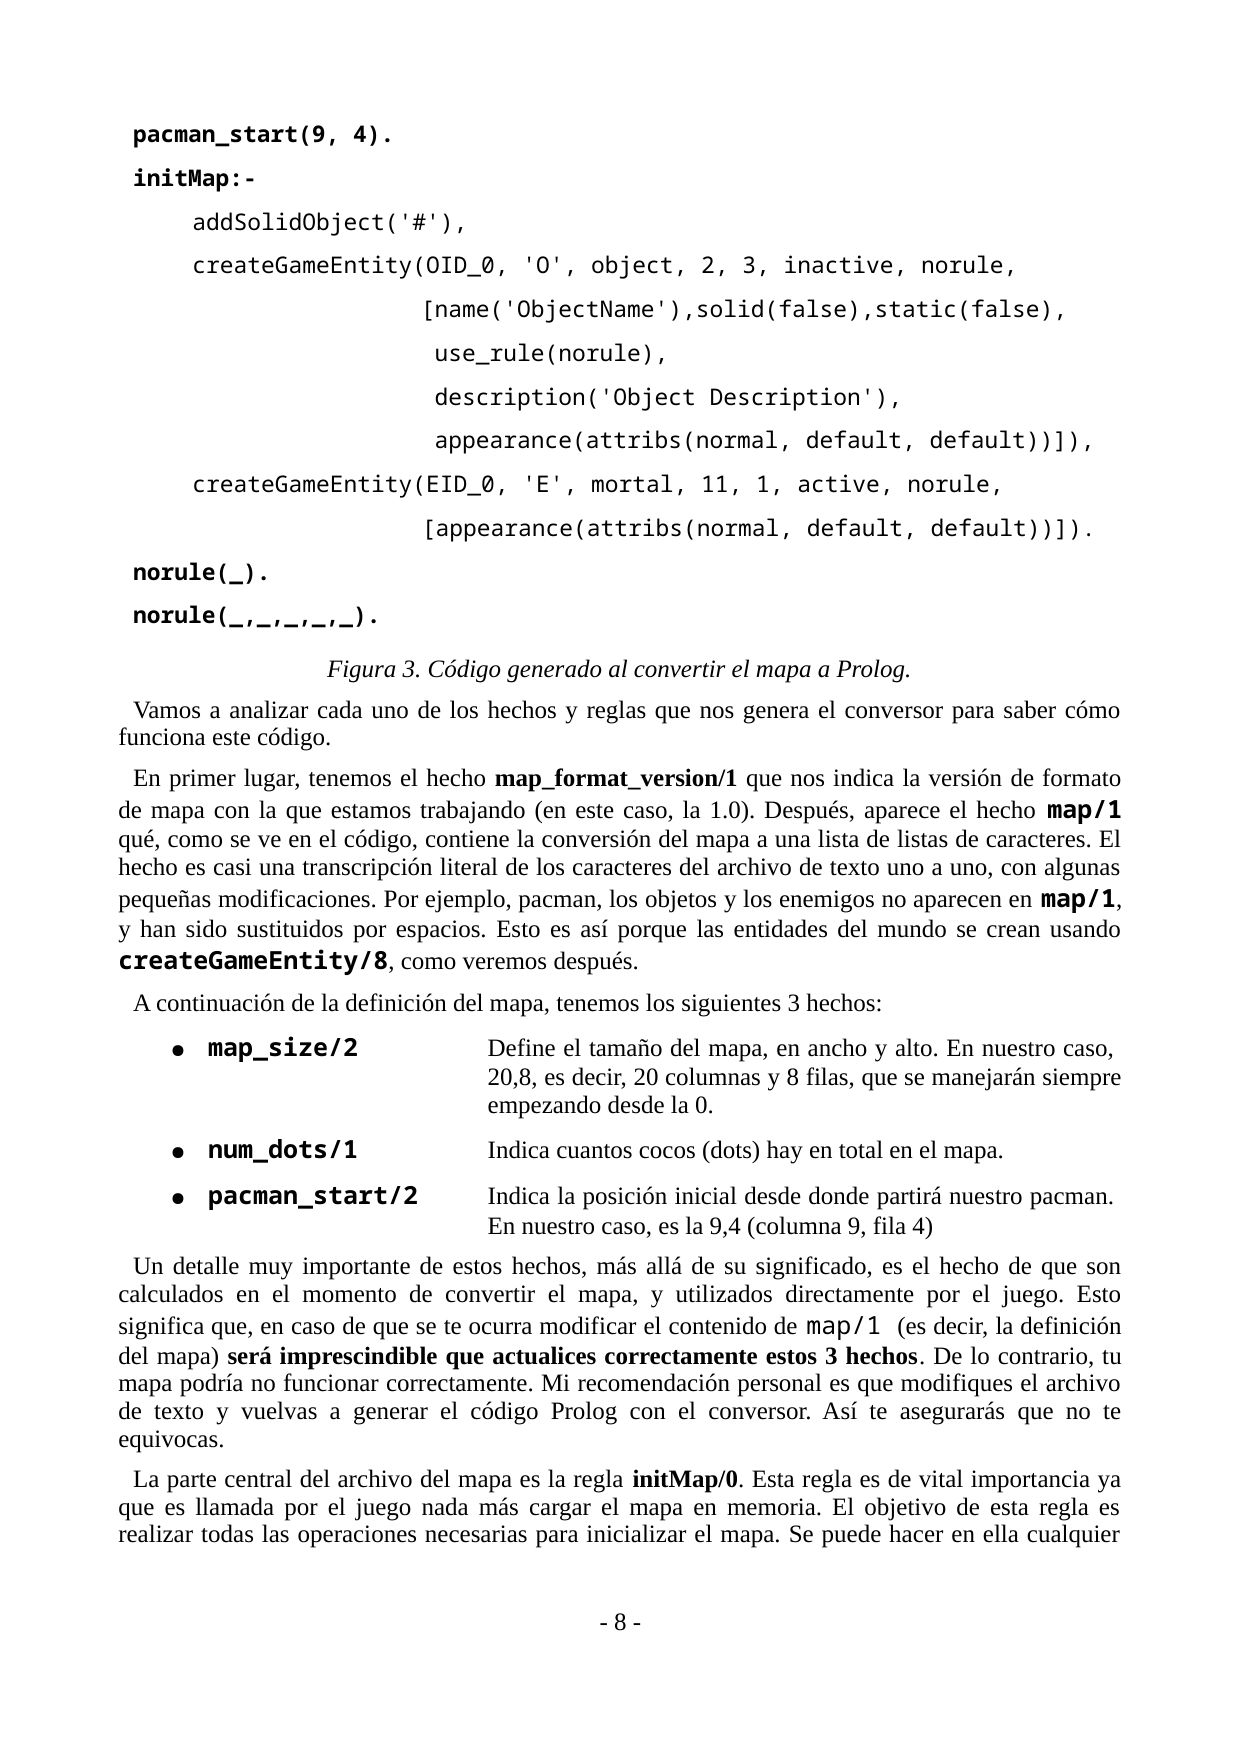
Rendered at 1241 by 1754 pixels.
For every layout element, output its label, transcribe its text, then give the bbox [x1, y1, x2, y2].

text [appearance(attribs(normal, default, default))]). [118, 512, 1122, 543]
text addSolidObject('#'), [118, 206, 1122, 237]
text createGameEntity(OID_0, 'O', object, 2, 3, inactive, norule, [118, 249, 1122, 281]
text En primer lugar, tenemos el hecho map_format_version/1 que nos indica la versión de formato de mapa con la que estamos trabajando (en este caso, la 1.0). Después, aparece el hecho map/1 qué, como se ve en el código, contiene la conversión del mapa a una lista de listas de caracteres. El hecho es casi una transcripción literal de los caracteres del archivo de texto uno a uno, con algunas pequeñas modificaciones. Por ejemplo, pacman, los objetos y los enemigos no aparecen en map/1, y han sido sustituidos por espacios. Esto es así porque las entidades del mundo se crean usando createGameEntity/8, como veremos después. [118, 764, 1122, 977]
text use_rule(norule), [118, 337, 1122, 368]
list num_dots/1 Indica cuantos cocos (dots) hay en total en el mapa. [156, 1131, 1122, 1166]
text pacman_start(9, 4). [118, 118, 1122, 149]
text Figura 3. Código generado al convertir el mapa a Prolog. [118, 656, 1122, 683]
text [name('ObjectName'),solid(false),static(false), [118, 293, 1122, 324]
list map_size/2 Define el tamaño del mapa, en ancho y alto. En nuestro caso, 20,8, es decir, 20 columnas y 8 filas, que se manejarán siempre empezando desde la 0. [156, 1029, 1122, 1119]
text Un detalle muy importante de estos hechos, más allá de su significado, es el hecho de que son calculados en el momento de convertir el mapa, y utilizados directamente por el juego. Esto significa que, en caso de que se te ocurra modificar el contenido de map/1 (es decir, la definición del mapa) será imprescindible que actualices correctamente estos 3 hechos. De lo contrario, tu mapa podría no funcionar correctamente. Mi recomendación personal es que modifiques el archivo de texto y vuelvas a generar el código Prolog con el conversor. Así te asegurarás que no te equivocas. [118, 1252, 1122, 1453]
text norule(_). [118, 556, 1122, 587]
list pacman_start/2 Indica la posición inicial desde donde partirá nuestro pacman. En nuestro caso, es la 9,4 (columna 9, fila 4) [156, 1178, 1122, 1240]
text norule(_,_,_,_,_). [118, 599, 1122, 631]
text Vamos a analizar cada uno de los hechos y reglas que nos genera el conversor para saber cómo funciona este código. [118, 696, 1122, 751]
text initMap:- [118, 162, 1122, 193]
text createGameEntity(EID_0, 'E', mortal, 11, 1, active, norule, [118, 468, 1122, 499]
text La parte central del archivo del mapa es la regla initMap/0. Esta regla es de vital importancia ya que es llamada por el juego nada más cargar el mapa en memoria. El objetivo de esta regla es realizar todas las operaciones necesarias para inicializar el mapa. Se puede hacer en ella cualquier [118, 1465, 1122, 1548]
text A continuación de la definición del mapa, tenemos los siguientes 3 hechos: [118, 989, 1122, 1017]
text description('Object Description'), [118, 381, 1122, 412]
text appearance(attribs(normal, default, default))]), [118, 424, 1122, 456]
